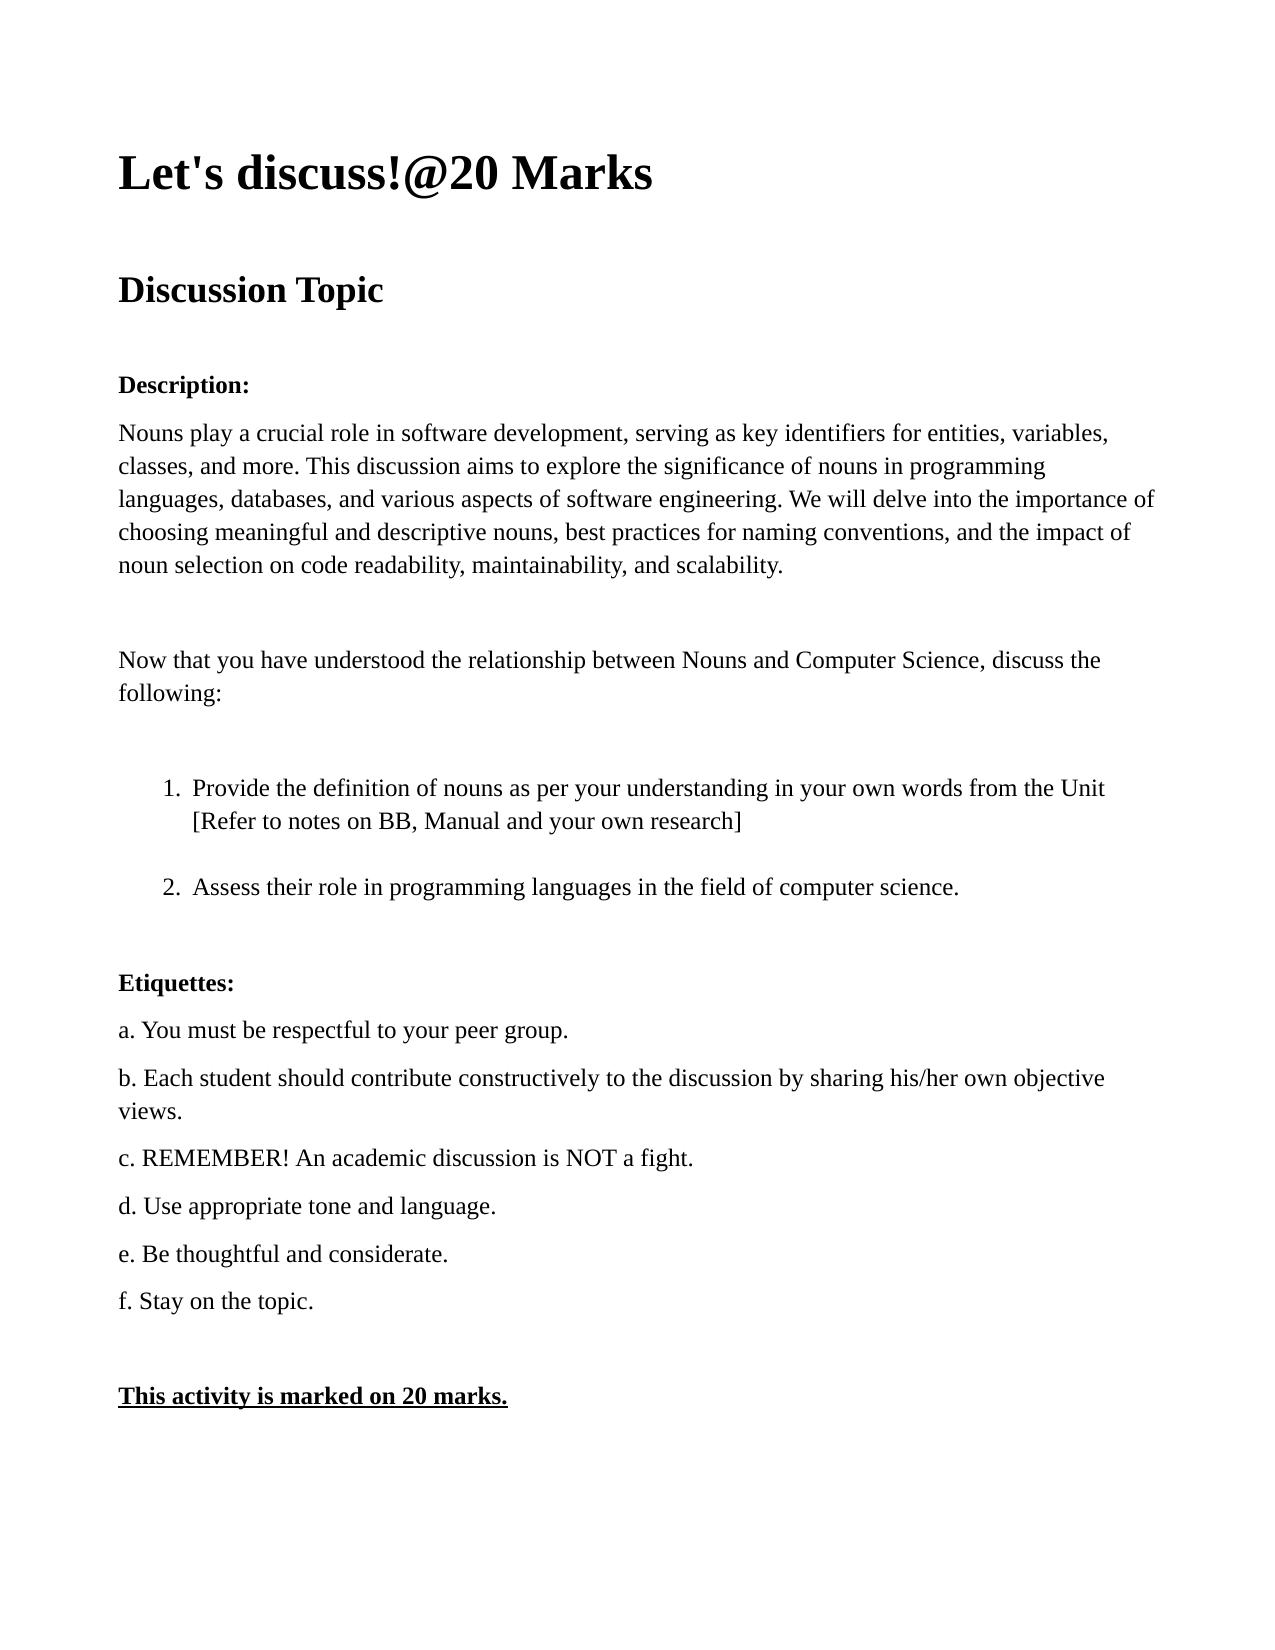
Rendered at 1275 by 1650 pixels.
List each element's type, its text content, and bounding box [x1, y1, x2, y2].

text Now that you have understood the relationship between Nouns and Computer Science, discuss the following: [118, 645, 1157, 707]
text d. Use appropriate tone and language. [118, 1191, 1157, 1220]
text Description: [118, 370, 1157, 399]
text a. You must be respectful to your peer group. [118, 1015, 1157, 1044]
text c. REMEMBER! An academic discussion is NOT a fight. [118, 1143, 1157, 1172]
list Provide the definition of nouns as per your understanding in your own words from the Unit [Refer to notes on BB, Manual and your own research] [162, 773, 1157, 835]
text b. Each student should contribute constructively to the discussion by sharing his/her own objective views. [118, 1063, 1157, 1124]
subtitle Discussion Topic [118, 267, 1157, 310]
subtitle Let's discuss!@20 Marks [118, 143, 1157, 201]
text This activity is marked on 20 marks. [118, 1381, 1157, 1410]
list Assess their role in programming languages in the field of computer science. [162, 872, 1157, 901]
text f. Stay on the topic. [118, 1286, 1157, 1315]
text Nouns play a crucial role in software development, serving as key identifiers for entities, variables, classes, and more. This discussion aims to explore the significance of nouns in programming languages, databases, and various aspects of software engineering. We will delve into the importance of choosing meaningful and descriptive nouns, best practices for naming conventions, and the impact of noun selection on code readability, maintainability, and scalability. [118, 418, 1157, 579]
text Etiquettes: [118, 968, 1157, 996]
text e. Be thoughtful and considerate. [118, 1239, 1157, 1267]
